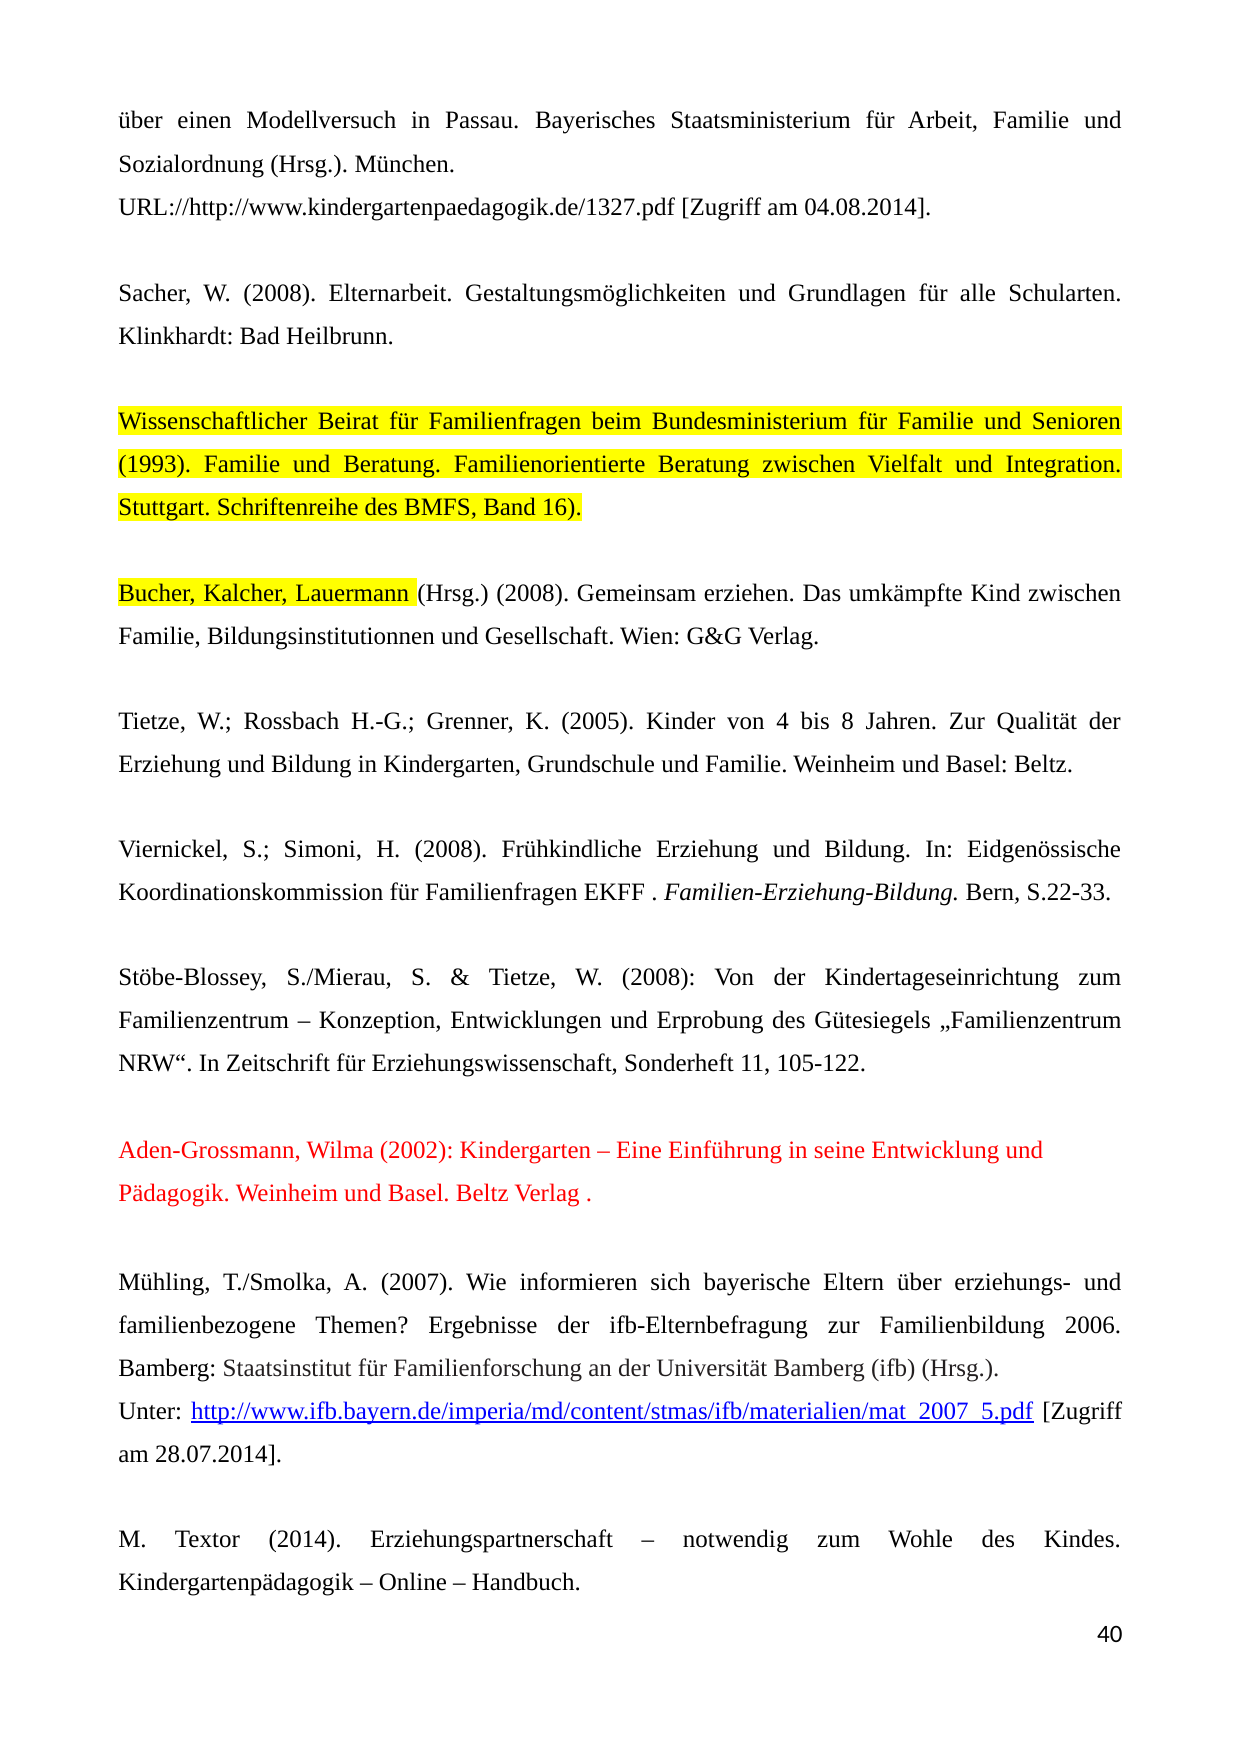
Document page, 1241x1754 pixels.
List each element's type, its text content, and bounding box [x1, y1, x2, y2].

text Viernickel, S.; Simoni, H. (2008). Frühkindliche Erziehung und Bildung. In: Eidgenössische Koordinationskommission für Familienfragen EKFF . Familien-Erziehung-Bildung. Bern, S.22-33. [118, 834, 1122, 906]
text Unter: http://www.ifb.bayern.de/imperia/md/content/stmas/ifb/materialien/mat_2007_5.pdf [Zugriff am 28.07.2014]. [118, 1396, 1122, 1468]
text URL://http://www.kindergartenpaedagogik.de/1327.pdf [Zugriff am 04.08.2014]. [118, 192, 1122, 221]
text Aden-Grossmann, Wilma (2002): Kindergarten – Eine Einführung in seine Entwicklung und [118, 1135, 1122, 1163]
text Pädagogik. Weinheim und Basel. Beltz Verlag . [118, 1178, 1122, 1207]
text M. Textor (2014). Erziehungspartnerschaft – notwendig zum Wohle des Kindes. Kindergartenpädagogik – Online – Handbuch. [118, 1524, 1122, 1596]
text Bucher, Kalcher, Lauermann (Hrsg.) (2008). Gemeinsam erziehen. Das umkämpfte Kind zwischen Familie, Bildungsinstitutionnen und Gesellschaft. Wien: G&G Verlag. [118, 578, 1122, 649]
text Wissenschaftlicher Beirat für Familienfragen beim Bundesministerium für Familie und Senioren (1993). Familie und Beratung. Familienorientierte Beratung zwischen Vielfalt und Integration. Stuttgart. Schriftenreihe des BMFS, Band 16). [118, 406, 1122, 521]
text Stöbe-Blossey, S./Mierau, S. & Tietze, W. (2008): Von der Kindertageseinrichtung zum Familienzentrum – Konzeption, Entwicklungen und Erprobung des Gütesiegels „Familienzentrum NRW“. In Zeitschrift für Erziehungswissenschaft, Sonderheft 11, 105-122. [118, 962, 1122, 1077]
text über einen Modellversuch in Passau. Bayerisches Staatsministerium für Arbeit, Familie und Sozialordnung (Hrsg.). München. [118, 106, 1122, 177]
text Tietze, W.; Rossbach H.-G.; Grenner, K. (2005). Kinder von 4 bis 8 Jahren. Zur Qualität der Erziehung und Bildung in Kindergarten, Grundschule und Familie. Weinheim und Basel: Beltz. [118, 706, 1122, 778]
text Mühling, T./Smolka, A. (2007). Wie informieren sich bayerische Eltern über erziehungs- und familienbezogene Themen? Ergebnisse der ifb-Elternbefragung zur Familienbildung 2006. Bamberg: Staatsinstitut für Familienforschung an der Universität Bamberg (ifb) (Hrsg.). [118, 1267, 1122, 1382]
text Sacher, W. (2008). Elternarbeit. Gestaltungsmöglichkeiten und Grundlagen für alle Schularten. Klinkhardt: Bad Heilbrunn. [118, 278, 1122, 350]
